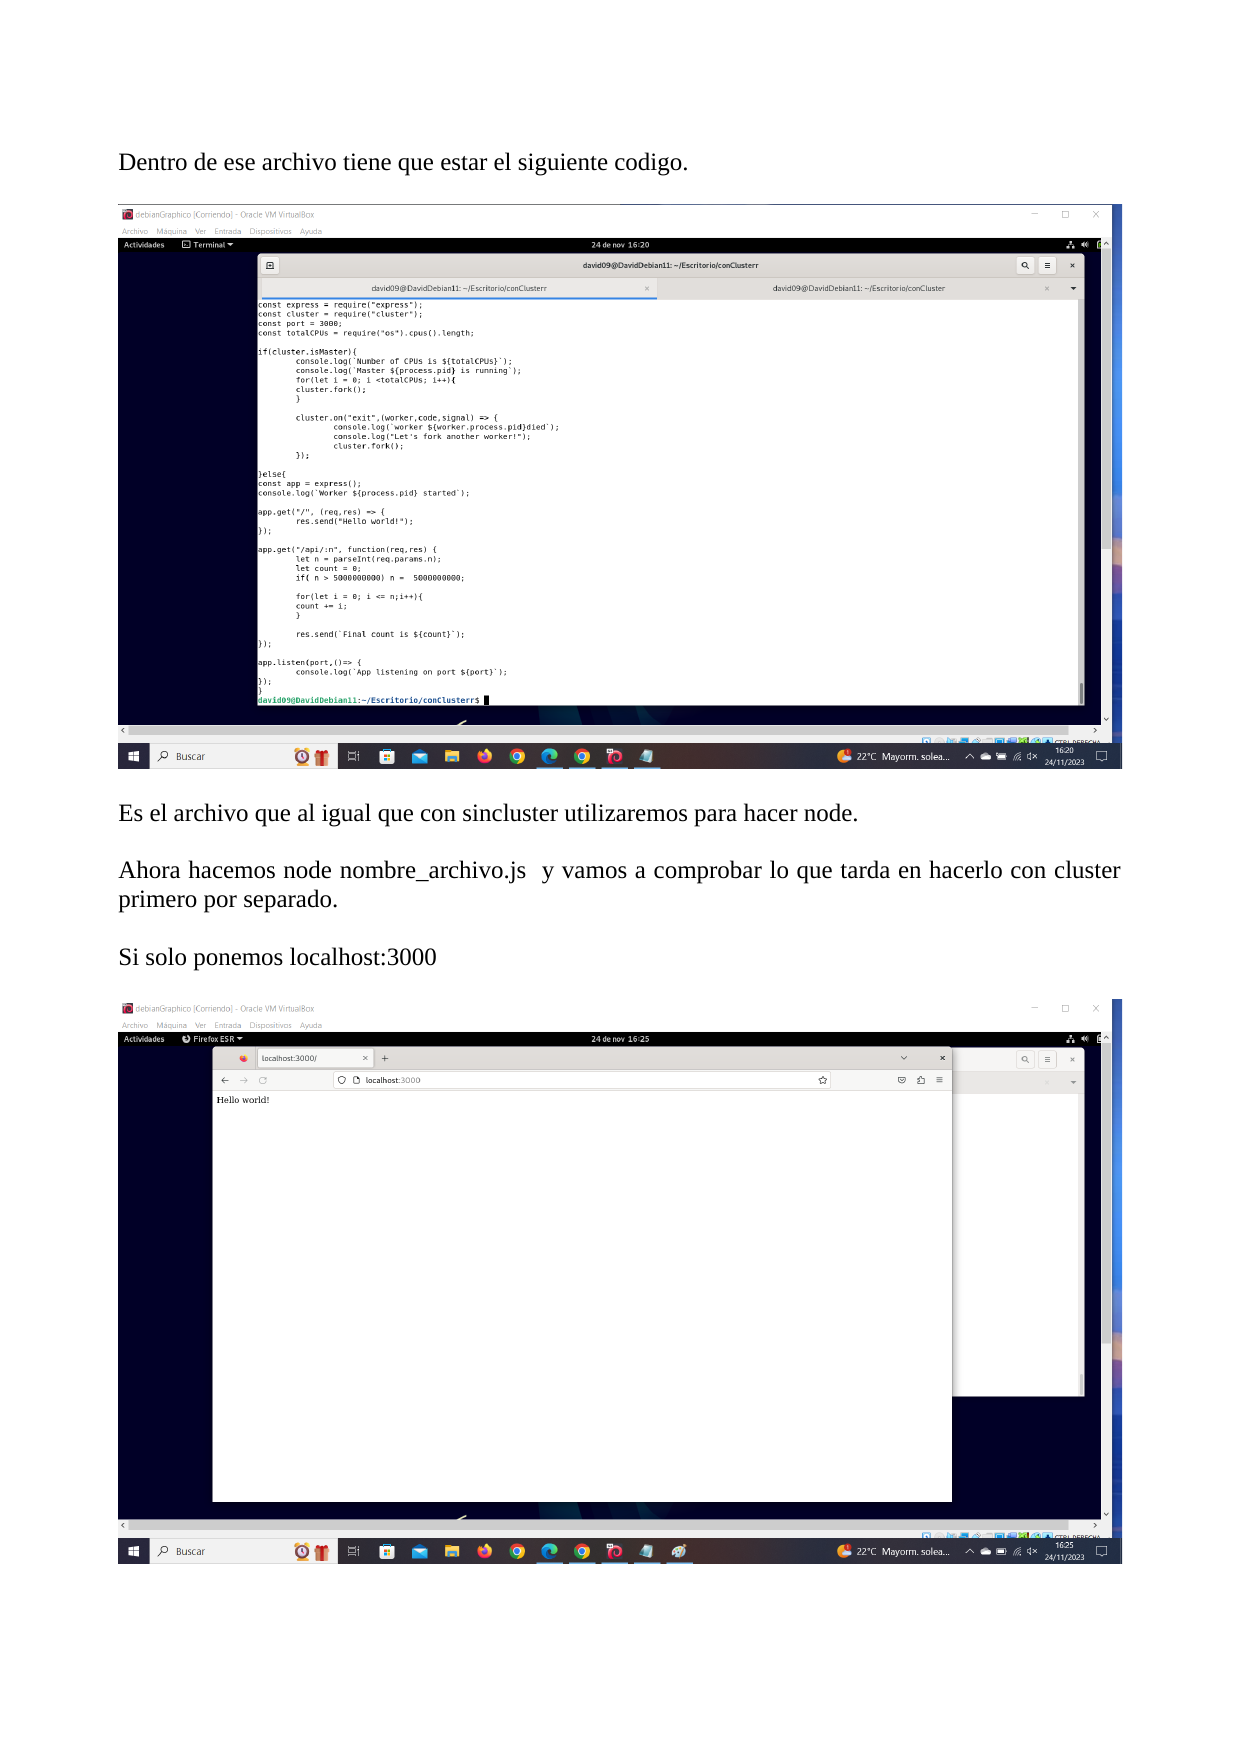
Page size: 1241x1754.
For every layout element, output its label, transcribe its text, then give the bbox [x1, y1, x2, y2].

text Ahora hacemos node nombre_archivo.js y vamos a comprobar lo que tarda en hacerlo con cluster primero por separado. [118, 855, 1122, 913]
text Es el archivo que al igual que con sincluster utilizaremos para hacer node. [118, 798, 1122, 827]
text Dentro de ese archivo tiene que estar el siguiente codigo. [118, 147, 1122, 176]
picture [118, 999, 1123, 1564]
text Si solo ponemos localhost:3000 [118, 942, 1122, 970]
picture [118, 204, 1123, 769]
